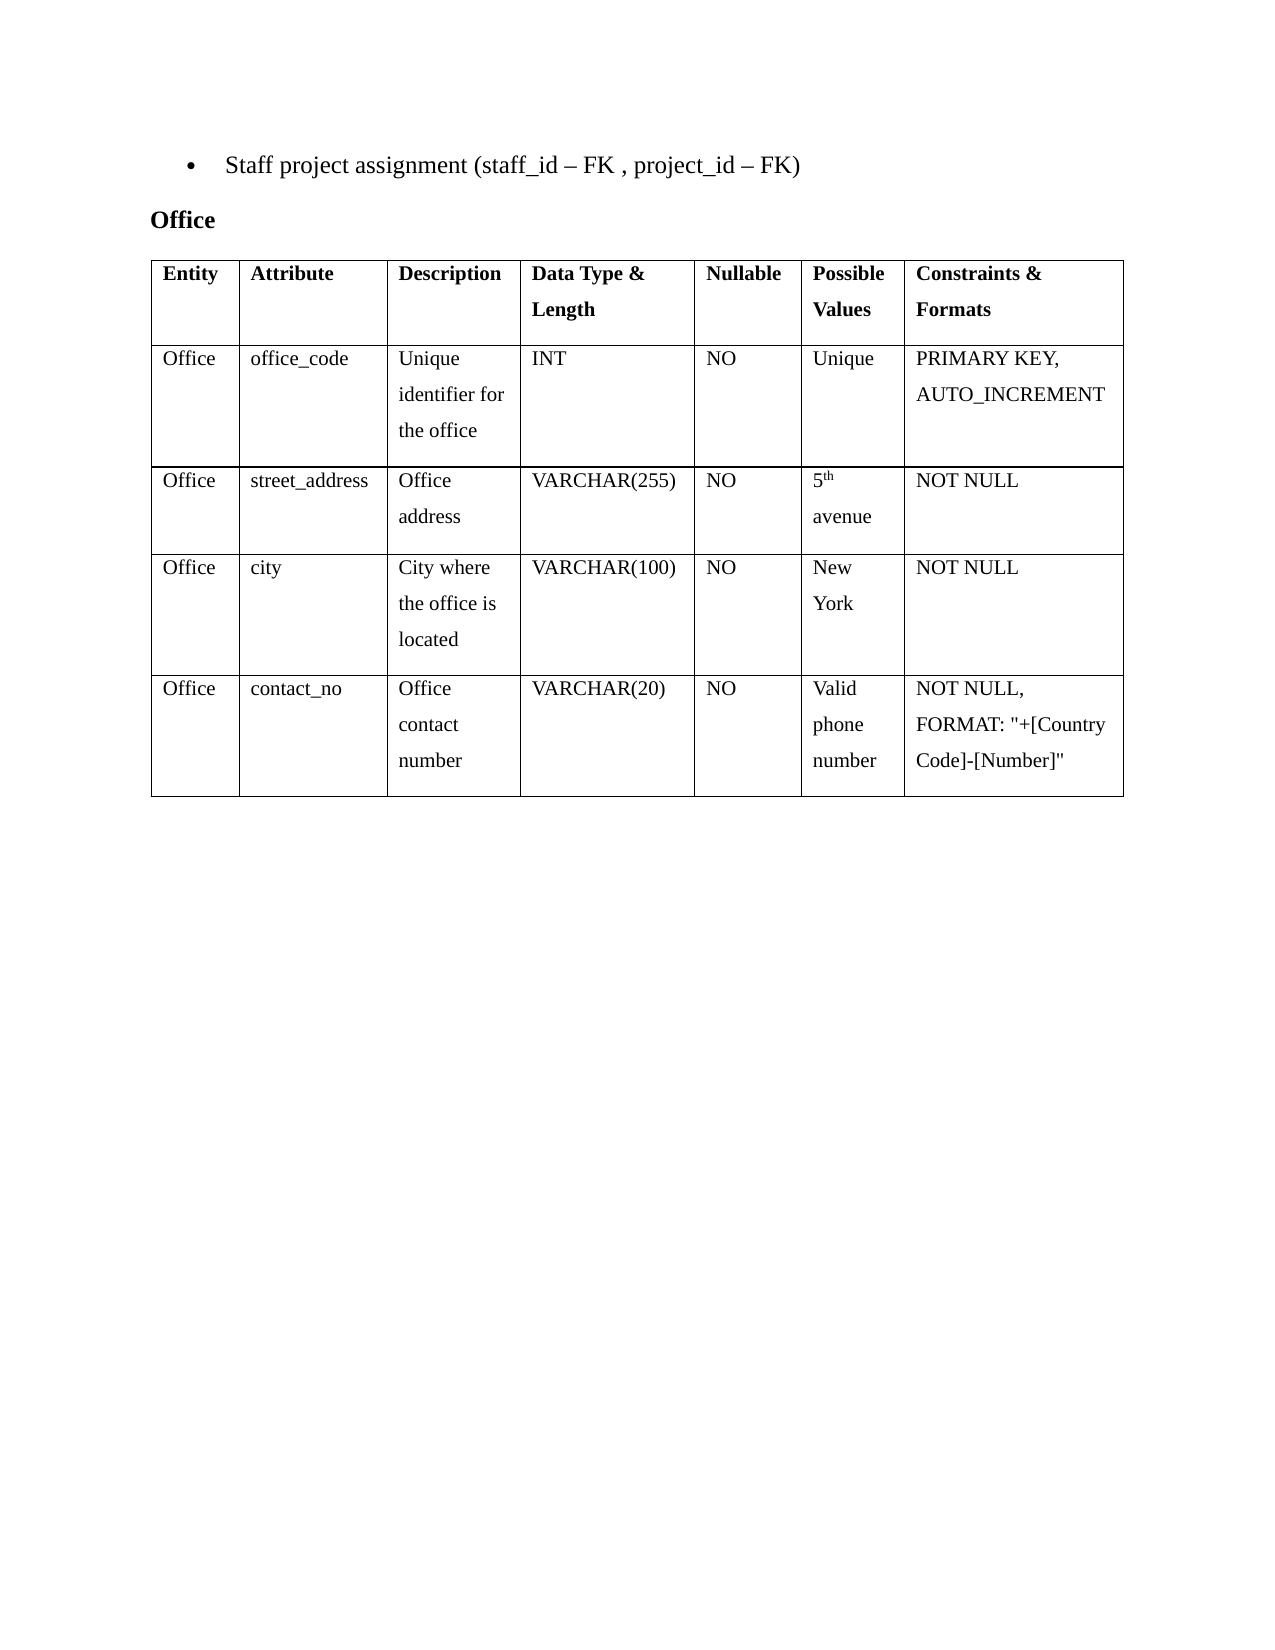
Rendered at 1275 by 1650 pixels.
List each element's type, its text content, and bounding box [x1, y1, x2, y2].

table_header Attribute [240, 261, 387, 345]
table_header Constraints & Formats [905, 261, 1123, 345]
table_cell Office [152, 346, 239, 466]
table_cell Office [152, 676, 239, 796]
table_cell INT [521, 346, 694, 466]
table_cell office_code [240, 346, 387, 466]
table_cell NOT NULL, FORMAT: "+[Country Code]-[Number]" [905, 676, 1123, 796]
table_cell street_address [240, 468, 387, 554]
table_cell Unique identifier for the office [388, 346, 520, 466]
text Office [150, 205, 1117, 234]
table_cell VARCHAR(20) [521, 676, 694, 796]
table_cell Office contact number [388, 676, 520, 796]
table_header Description [388, 261, 520, 345]
table_cell VARCHAR(100) [521, 555, 694, 675]
table_cell Office [152, 555, 239, 675]
table_header Possible Values [802, 261, 904, 345]
table_cell NOT NULL [905, 555, 1123, 675]
table_header Nullable [695, 261, 801, 345]
table_cell NO [695, 676, 801, 796]
list Staff project assignment (staff_id – FK , project_id – FK) [187, 150, 1125, 179]
table_cell Valid phone number [802, 676, 904, 796]
table_cell NOT NULL [905, 468, 1123, 554]
table_cell NO [695, 468, 801, 554]
table_cell City where the office is located [388, 555, 520, 675]
table_cell New York [802, 555, 904, 675]
table_cell NO [695, 555, 801, 675]
table_header Entity [152, 261, 239, 345]
table_cell contact_no [240, 676, 387, 796]
table_cell PRIMARY KEY, AUTO_INCREMENT [905, 346, 1123, 466]
table_cell city [240, 555, 387, 675]
table_cell Unique [802, 346, 904, 466]
table_cell Office [152, 468, 239, 554]
table_cell NO [695, 346, 801, 466]
table_cell 5th avenue [802, 468, 904, 554]
table_cell VARCHAR(255) [521, 468, 694, 554]
table_header Data Type & Length [521, 261, 694, 345]
table_cell Office address [388, 468, 520, 554]
